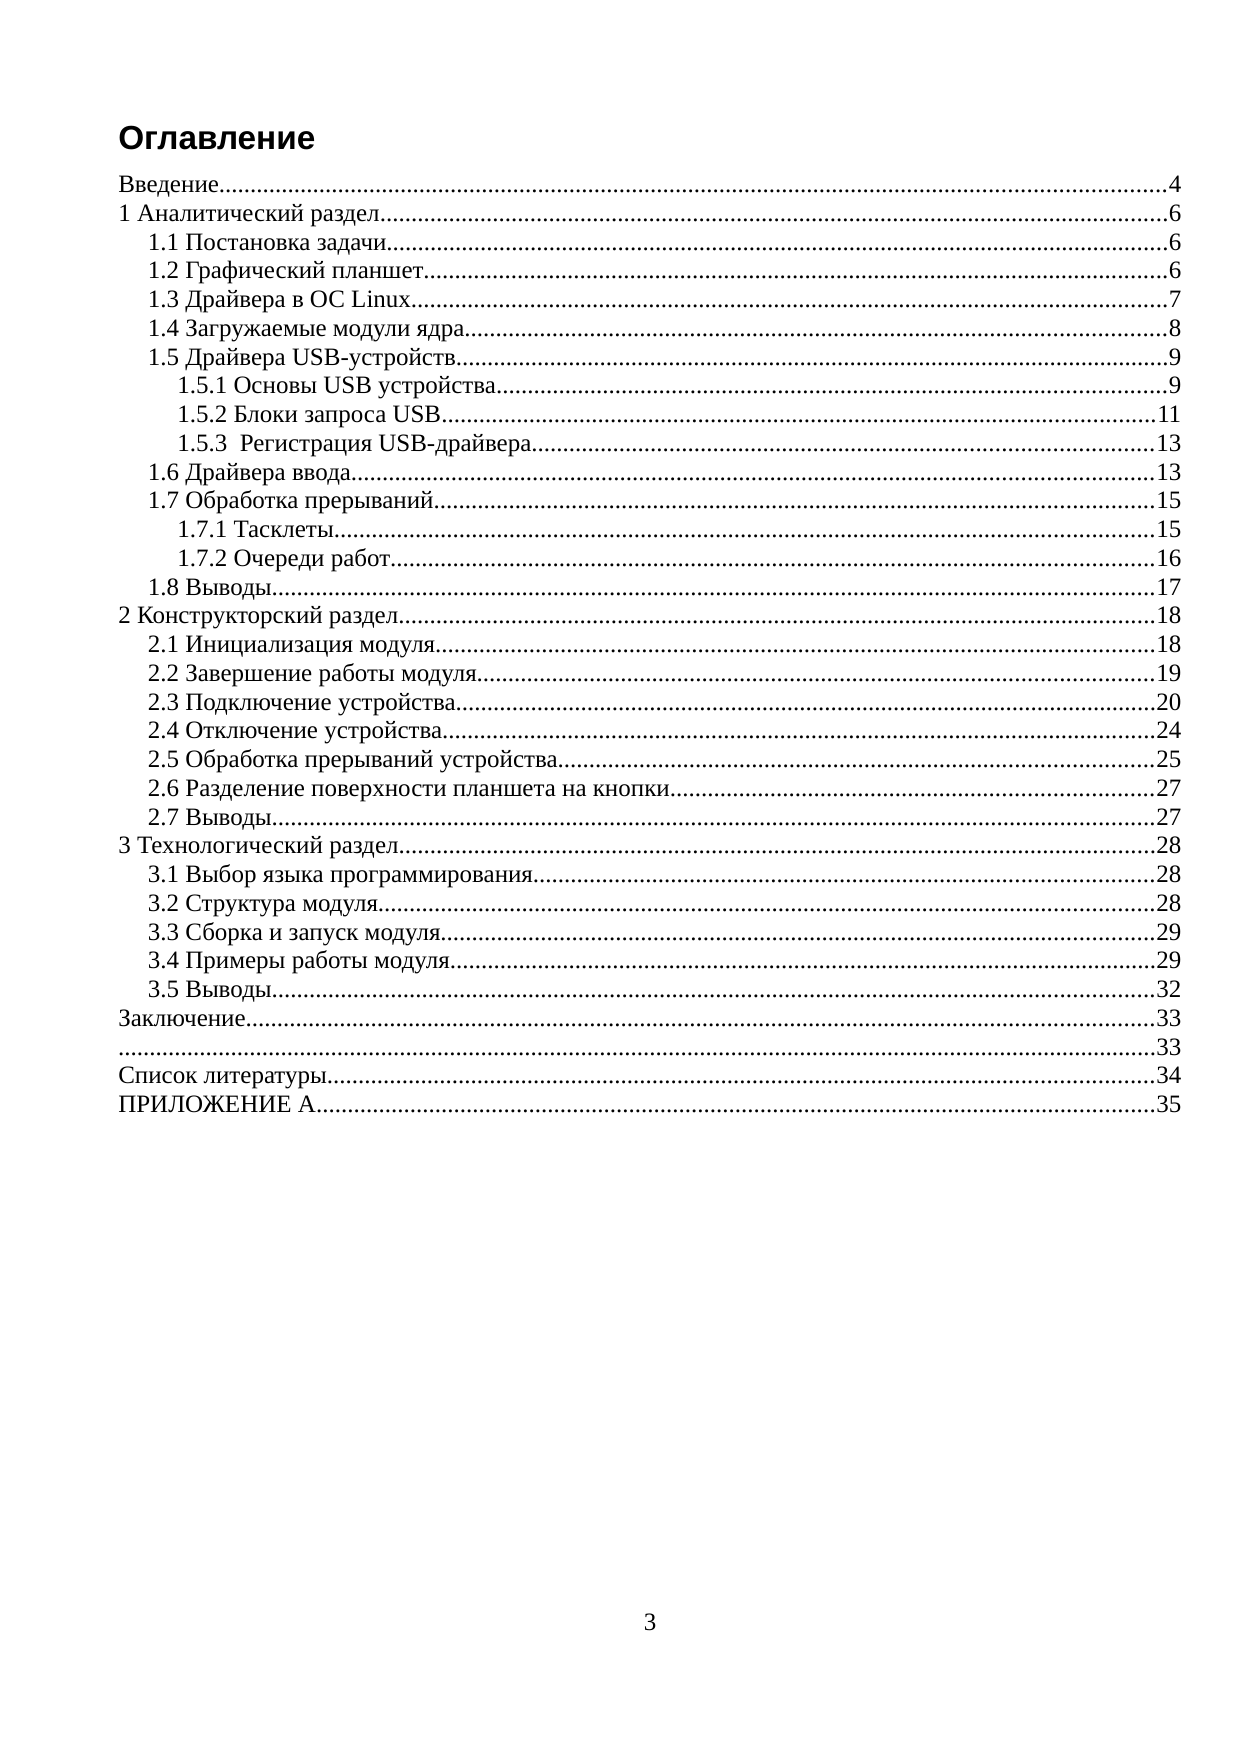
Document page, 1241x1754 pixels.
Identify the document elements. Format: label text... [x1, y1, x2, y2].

text 3.1 Выбор языка программирования 28 [148, 859, 1181, 888]
text 1.5 Драйвера USB-устройств 9 [148, 342, 1181, 370]
text 1.7.2 Очереди работ 16 [177, 543, 1181, 572]
text 1.7.1 Тасклеты 15 [177, 514, 1181, 543]
text 2.4 Отключение устройства 24 [148, 715, 1181, 744]
text 2.1 Инициализация модуля 18 [148, 629, 1181, 658]
text 2.3 Подключение устройства 20 [148, 687, 1181, 715]
text 1.7 Обработка прерываний 15 [148, 485, 1181, 514]
text 3 Технологический раздел 28 [118, 830, 1181, 859]
text ПРИЛОЖЕНИЕ А 35 [118, 1089, 1181, 1118]
text 2.6 Разделение поверхности планшета на кнопки 27 [148, 773, 1181, 802]
text 3.5 Выводы 32 [148, 974, 1181, 1003]
text 1.3 Драйвера в ОС Linux 7 [148, 284, 1181, 313]
subtitle Оглавление [118, 118, 1181, 157]
text 1.5.2 Блоки запроса USB 11 [177, 399, 1181, 428]
text 3.2 Структура модуля 28 [148, 888, 1181, 917]
text 1.1 Постановка задачи 6 [148, 227, 1181, 255]
text 1.6 Драйвера ввода 13 [148, 457, 1181, 485]
text 2 Конструкторский раздел 18 [118, 600, 1181, 629]
text 2.2 Завершение работы модуля 19 [148, 658, 1181, 687]
text 1.4 Загружаемые модули ядра 8 [148, 313, 1181, 342]
text 1.5.3 Регистрация USB-драйвера 13 [177, 428, 1181, 457]
text 33 [118, 1032, 1181, 1060]
text Введение 4 [118, 169, 1181, 198]
text Список литературы 34 [118, 1060, 1181, 1089]
text 2.5 Обработка прерываний устройства 25 [148, 744, 1181, 773]
text 3.4 Примеры работы модуля 29 [148, 945, 1181, 974]
text 1.2 Графический планшет 6 [148, 255, 1181, 284]
text 1.8 Выводы 17 [148, 572, 1181, 600]
text 2.7 Выводы 27 [148, 802, 1181, 830]
text 1.5.1 Основы USB устройства 9 [177, 370, 1181, 399]
text 3.3 Сборка и запуск модуля 29 [148, 917, 1181, 945]
text Заключение 33 [118, 1003, 1181, 1032]
text 1 Аналитический раздел 6 [118, 198, 1181, 227]
